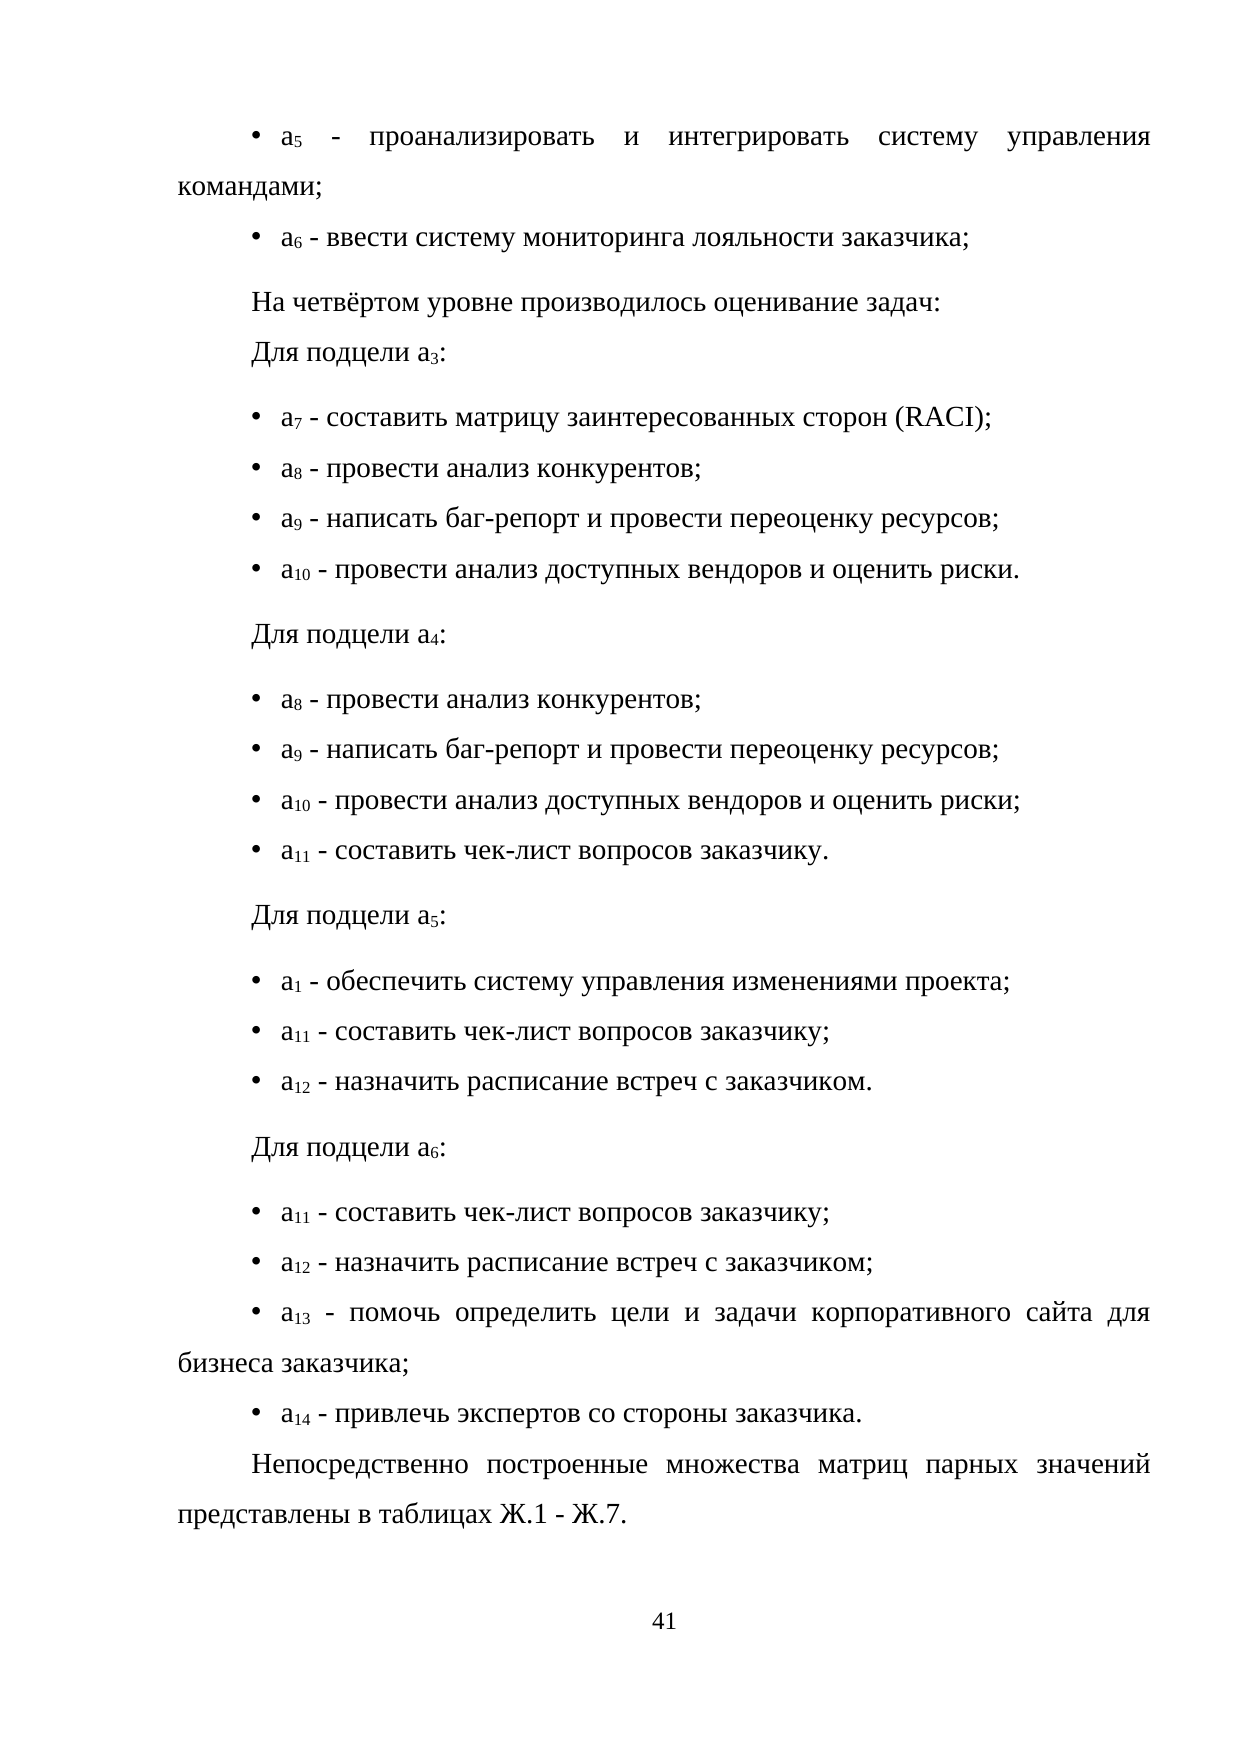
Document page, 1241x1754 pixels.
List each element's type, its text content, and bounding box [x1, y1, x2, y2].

list a5 - проанализировать и интегрировать систему управления командами; [177, 118, 1152, 202]
list a14 - привлечь экспертов со стороны заказчика. [177, 1395, 1152, 1429]
text Непосредственно построенные множества матриц парных значений представлены в таблицах Ж.1 - Ж.7. [177, 1446, 1152, 1529]
list a8 - провести анализ конкурентов; [177, 450, 1152, 483]
text Для подцели a5: [177, 897, 1152, 931]
list a11 - составить чек-лист вопросов заказчику; [177, 1194, 1152, 1227]
text Для подцели a4: [177, 616, 1152, 649]
list a10 - провести анализ доступных вендоров и оценить риски; [177, 782, 1152, 816]
text Для подцели a3: [177, 334, 1152, 368]
list a9 - написать баг-репорт и провести переоценку ресурсов; [177, 731, 1152, 765]
list a12 - назначить расписание встреч с заказчиком; [177, 1244, 1152, 1278]
text Для подцели a6: [177, 1129, 1152, 1162]
list a10 - провести анализ доступных вендоров и оценить риски. [177, 551, 1152, 584]
list a1 - обеспечить систему управления изменениями проекта; [177, 963, 1152, 996]
list a11 - составить чек-лист вопросов заказчику; [177, 1013, 1152, 1047]
list a8 - провести анализ конкурентов; [177, 681, 1152, 715]
list a12 - назначить расписание встреч с заказчиком. [177, 1063, 1152, 1097]
list a9 - написать баг-репорт и провести переоценку ресурсов; [177, 500, 1152, 534]
text На четвёртом уровне производилось оценивание задач: [177, 284, 1152, 318]
list a7 - составить матрицу заинтересованных сторон (RACI); [177, 399, 1152, 433]
list a13 - помочь определить цели и задачи корпоративного сайта для бизнеса заказчика; [177, 1294, 1152, 1378]
list a6 - ввести систему мониторинга лояльности заказчика; [177, 219, 1152, 252]
list a11 - составить чек-лист вопросов заказчику. [177, 832, 1152, 866]
